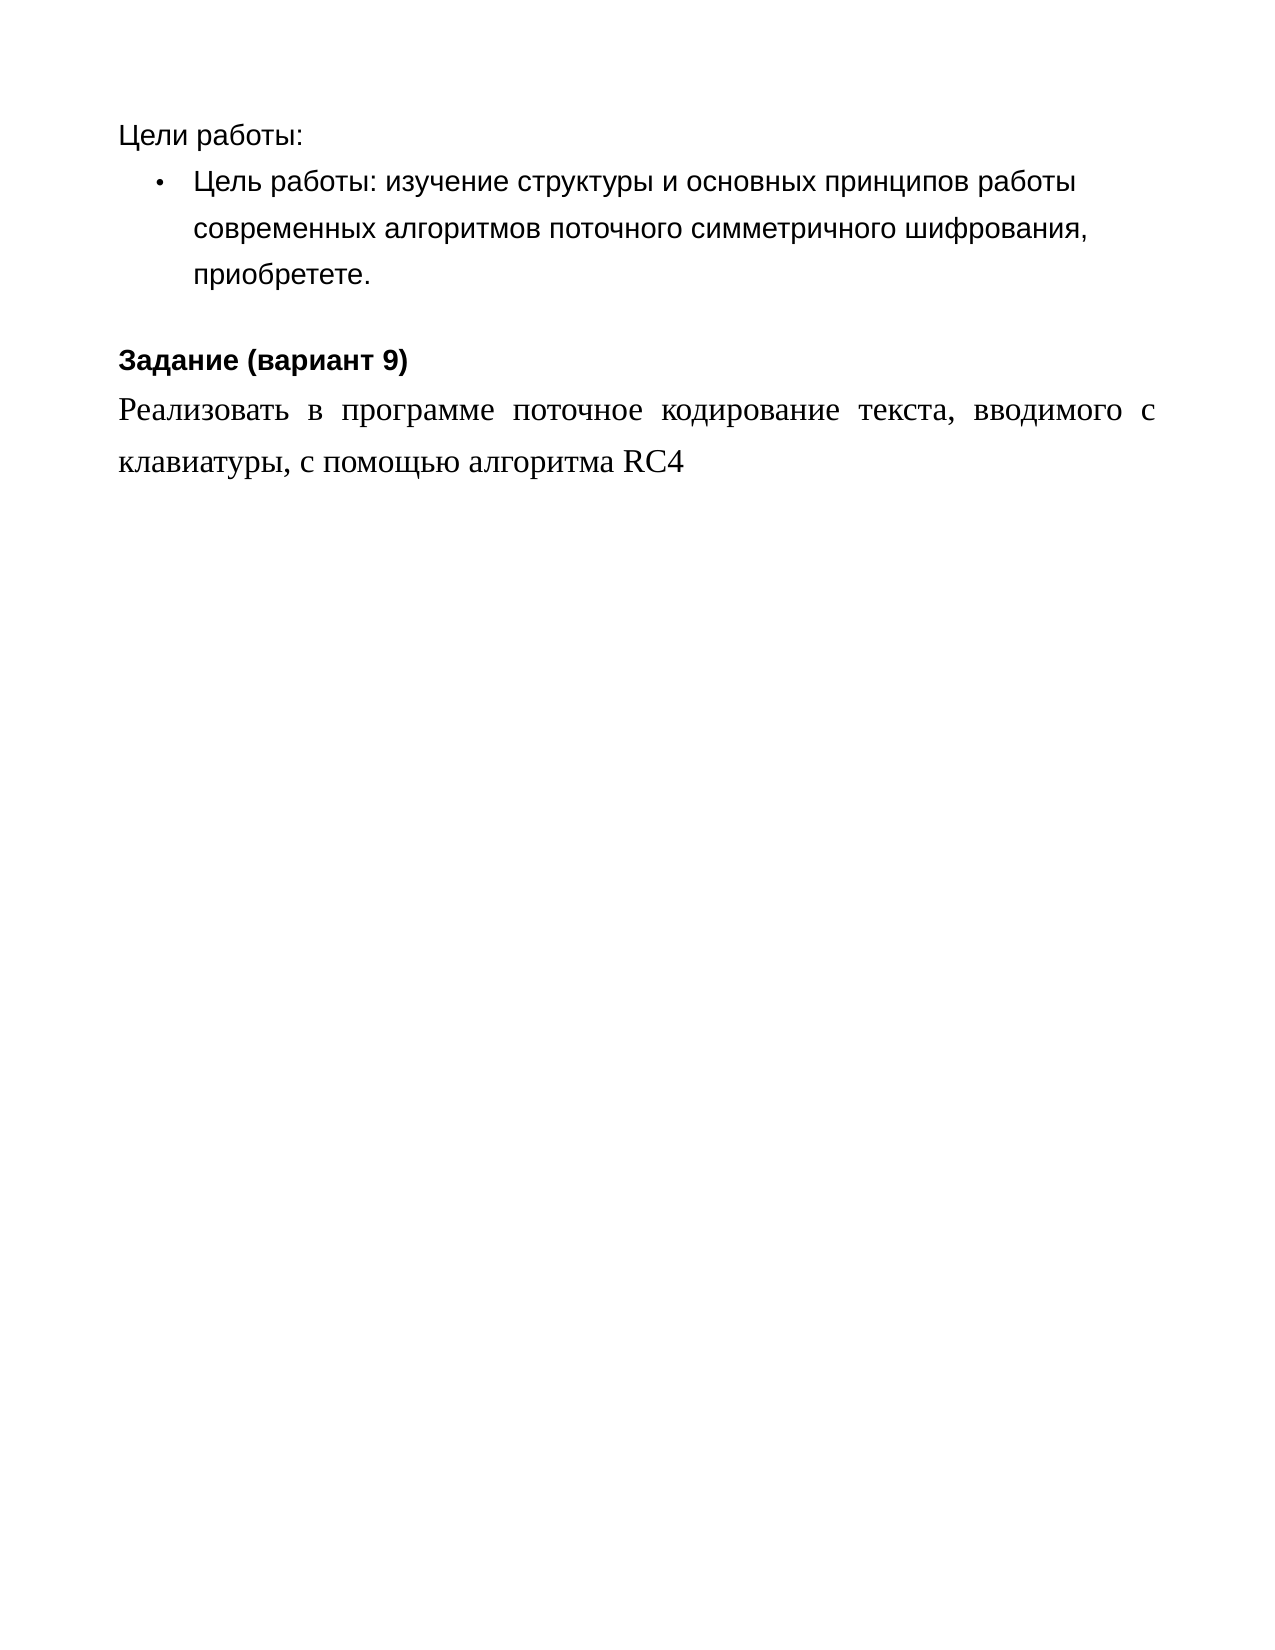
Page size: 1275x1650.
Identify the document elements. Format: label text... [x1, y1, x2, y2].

text Реализовать в программе поточное кодирование текста, вводимого с клавиатуры, с помощью алгоритма RC4 [118, 389, 1157, 480]
list Задание (вариант 9) [81, 343, 1157, 376]
list Цель работы: изучение структуры и основных принципов работы современных алгоритмов поточного симметричного шифрования, приобретете. [156, 164, 1157, 290]
text Цели работы: [118, 118, 1157, 152]
